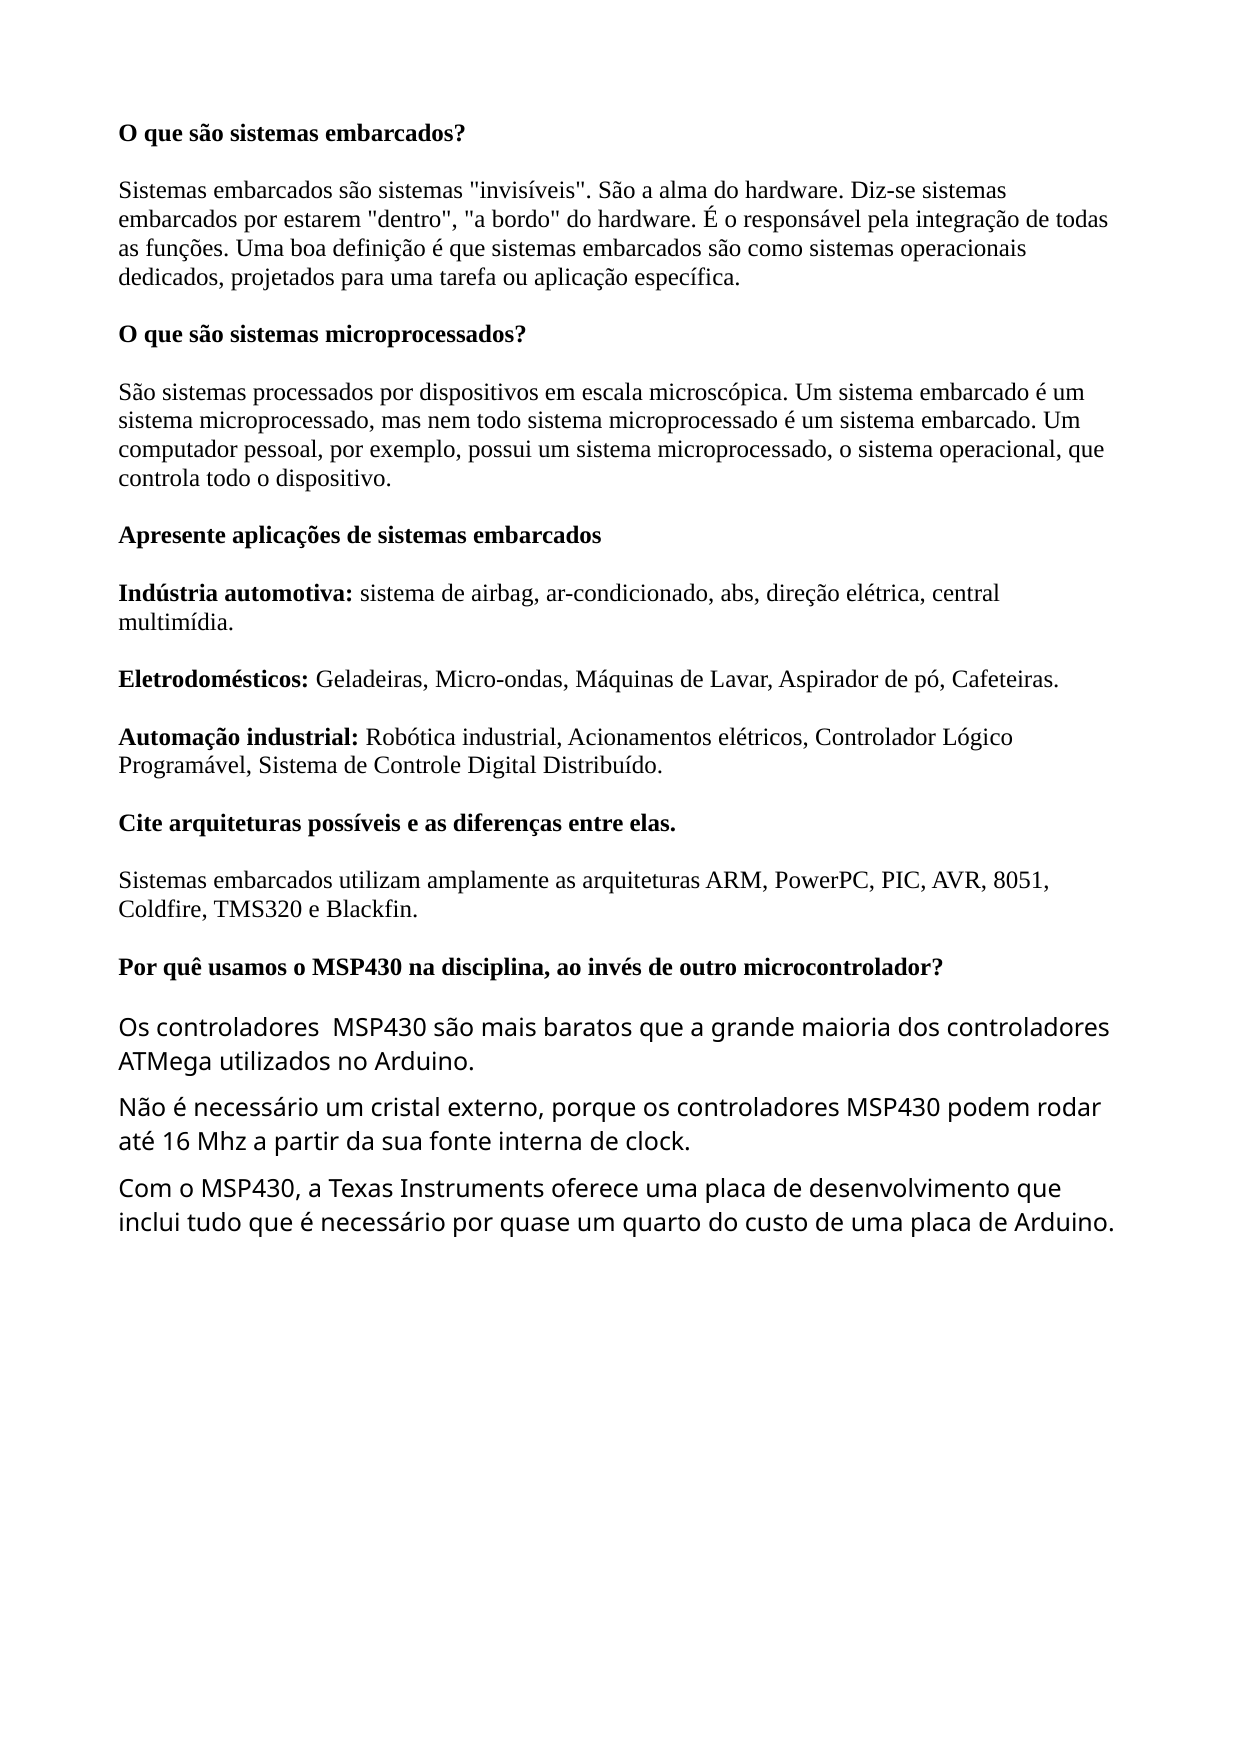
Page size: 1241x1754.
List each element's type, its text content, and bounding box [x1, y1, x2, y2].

text Não é necessário um cristal externo, porque os controladores MSP430 podem rodar até 16 Mhz a partir da sua fonte interna de clock. [118, 1090, 1122, 1158]
text Apresente aplicações de sistemas embarcados [118, 521, 1122, 549]
text São sistemas processados por dispositivos em escala microscópica. Um sistema embarcado é um sistema microprocessado, mas nem todo sistema microprocessado é um sistema embarcado. Um computador pessoal, por exemplo, possui um sistema microprocessado, o sistema operacional, que controla todo o dispositivo. [118, 377, 1122, 492]
text Sistemas embarcados são sistemas "invisíveis". São a alma do hardware. Diz-se sistemas embarcados por estarem "dentro", "a bordo" do hardware. É o responsável pela integração de todas as funções. Uma boa definição é que sistemas embarcados são como sistemas operacionais dedicados, projetados para uma tarefa ou aplicação específica. [118, 176, 1122, 291]
text O que são sistemas embarcados? [118, 118, 1122, 147]
text Sistemas embarcados utilizam amplamente as arquiteturas ARM, PowerPC, PIC, AVR, 8051, Coldfire, TMS320 e Blackfin. [118, 866, 1122, 923]
text Indústria automotiva: sistema de airbag, ar-condicionado, abs, direção elétrica, central multimídia. [118, 578, 1122, 636]
text Cite arquiteturas possíveis e as diferenças entre elas. [118, 808, 1122, 837]
text Automação industrial: Robótica industrial, Acionamentos elétricos, Controlador Lógico Programável, Sistema de Controle Digital Distribuído. [118, 722, 1122, 779]
text Com o MSP430, a Texas Instruments oferece uma placa de desenvolvimento que inclui tudo que é necessário por quase um quarto do custo de uma placa de Arduino. [118, 1171, 1122, 1239]
text Eletrodomésticos: Geladeiras, Micro-ondas, Máquinas de Lavar, Aspirador de pó, Cafeteiras. [118, 664, 1122, 693]
text Por quê usamos o MSP430 na disciplina, ao invés de outro microcontrolador? [118, 952, 1122, 981]
text O que são sistemas microprocessados? [118, 319, 1122, 348]
text Os controladores MSP430 são mais baratos que a grande maioria dos controladores ATMega utilizados no Arduino. [118, 1009, 1122, 1077]
